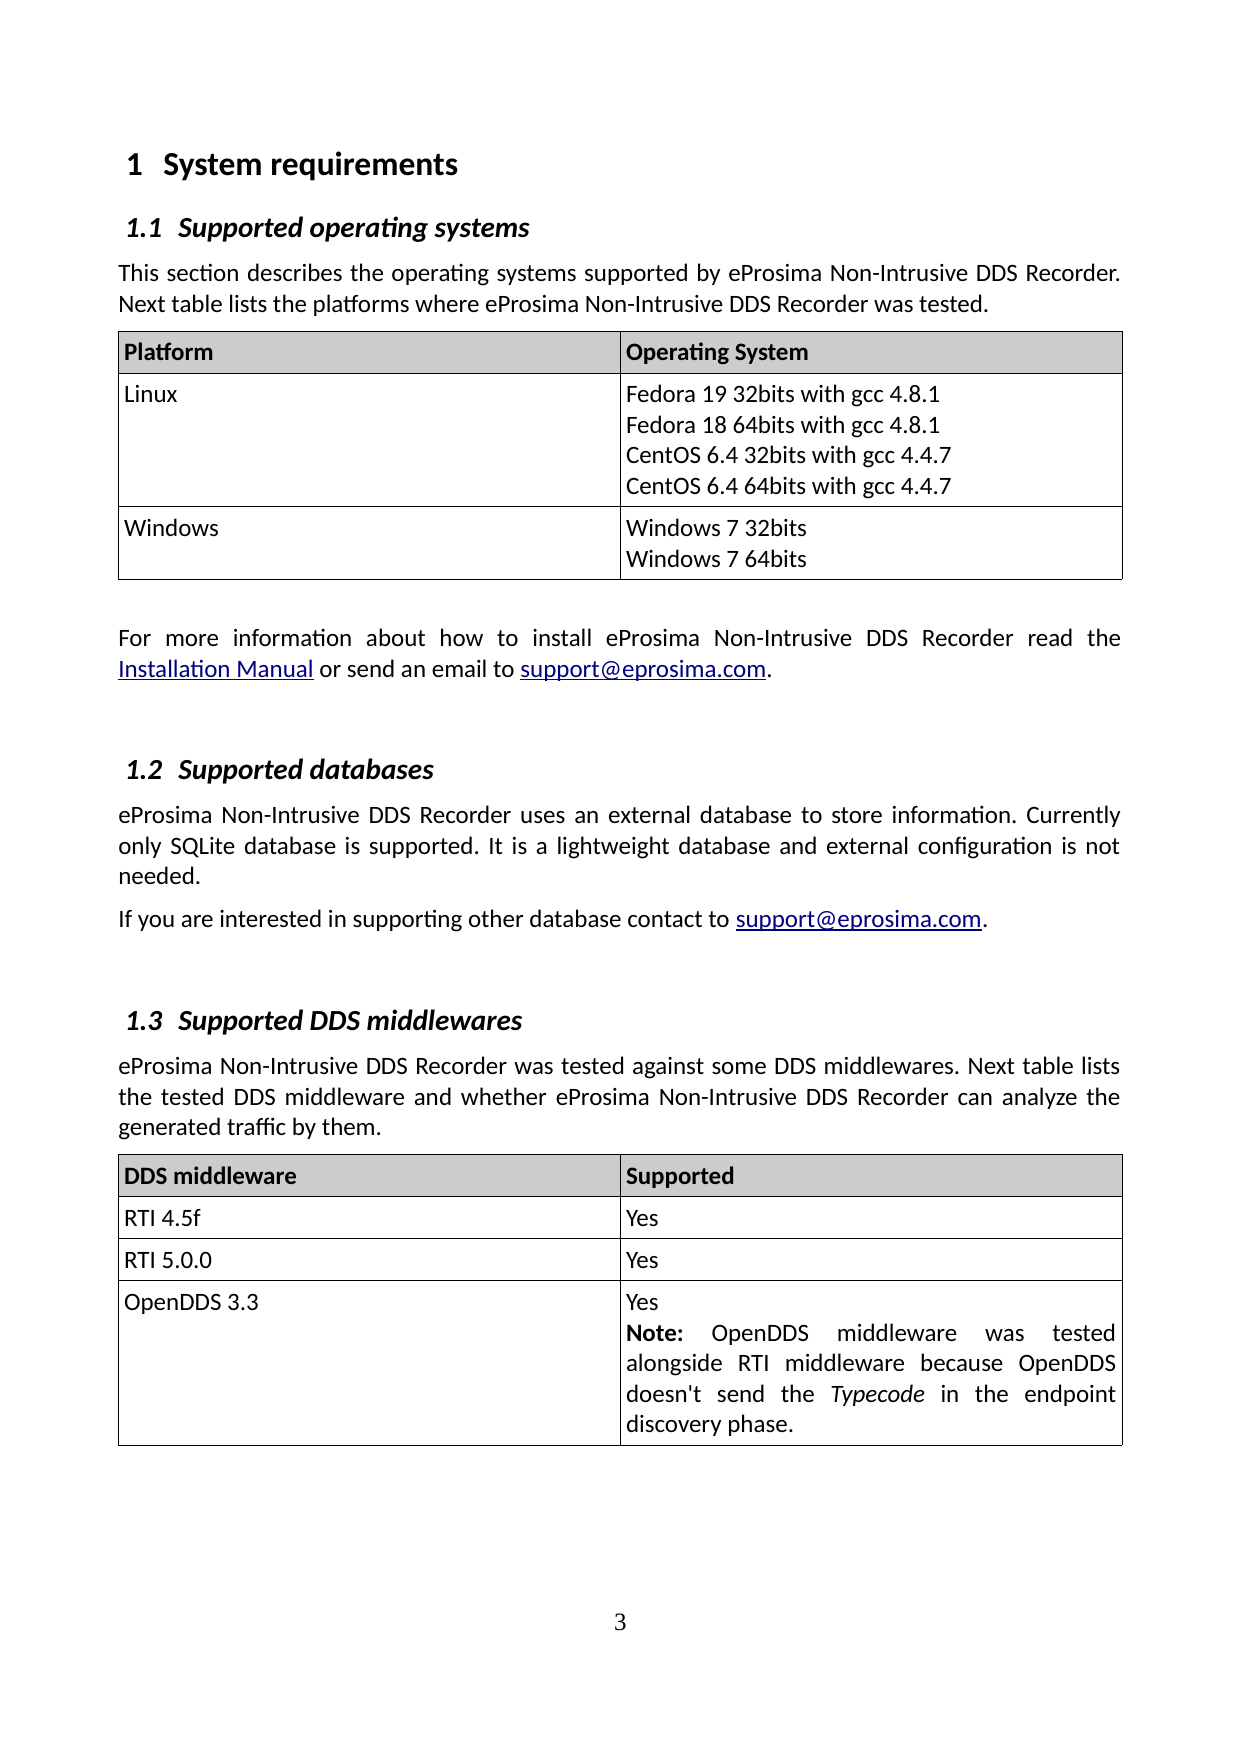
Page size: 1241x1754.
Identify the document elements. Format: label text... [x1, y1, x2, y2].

table_cell Linux [119, 374, 620, 506]
table_cell Windows 7 32bits Windows 7 64bits [621, 507, 1122, 579]
table_header Supported [621, 1155, 1122, 1196]
text eProsima Non-Intrusive DDS Recorder was tested against some DDS middlewares. Next table lists the tested DDS middleware and whether eProsima Non-Intrusive DDS Recorder can analyze the generated traffic by them. [118, 1050, 1122, 1142]
table_cell Yes Note: OpenDDS middleware was tested alongside RTI middleware because OpenDDS doesn't send the Typecode in the endpoint discovery phase. [621, 1281, 1122, 1444]
subtitle System requirements [118, 143, 1122, 184]
text If you are interested in supporting other database contact to support@eprosima.com. [118, 903, 1122, 934]
subtitle Supported DDS middlewares [118, 1002, 1122, 1038]
table_cell Fedora 19 32bits with gcc 4.8.1 Fedora 18 64bits with gcc 4.8.1 CentOS 6.4 32bits with gcc 4.4.7 CentOS 6.4 64bits with gcc 4.4.7 [621, 374, 1122, 506]
subtitle Supported operating systems [118, 209, 1122, 245]
text eProsima Non-Intrusive DDS Recorder uses an external database to store information. Currently only SQLite database is supported. It is a lightweight database and external configuration is not needed. [118, 799, 1122, 891]
table_header DDS middleware [119, 1155, 620, 1196]
table_cell RTI 5.0.0 [119, 1239, 620, 1280]
text For more information about how to install eProsima Non-Intrusive DDS Recorder read the Installation Manual or send an email to support@eprosima.com. [118, 622, 1122, 683]
text This section describes the operating systems supported by eProsima Non-Intrusive DDS Recorder. Next table lists the platforms where eProsima Non-Intrusive DDS Recorder was tested. [118, 257, 1122, 318]
table_cell OpenDDS 3.3 [119, 1281, 620, 1444]
table_cell RTI 4.5f [119, 1197, 620, 1238]
subtitle Supported databases [118, 751, 1122, 787]
table_cell Yes [621, 1197, 1122, 1238]
table_header Platform [119, 332, 620, 373]
table_cell Yes [621, 1239, 1122, 1280]
table_header Operating System [621, 332, 1122, 373]
table_cell Windows [119, 507, 620, 579]
